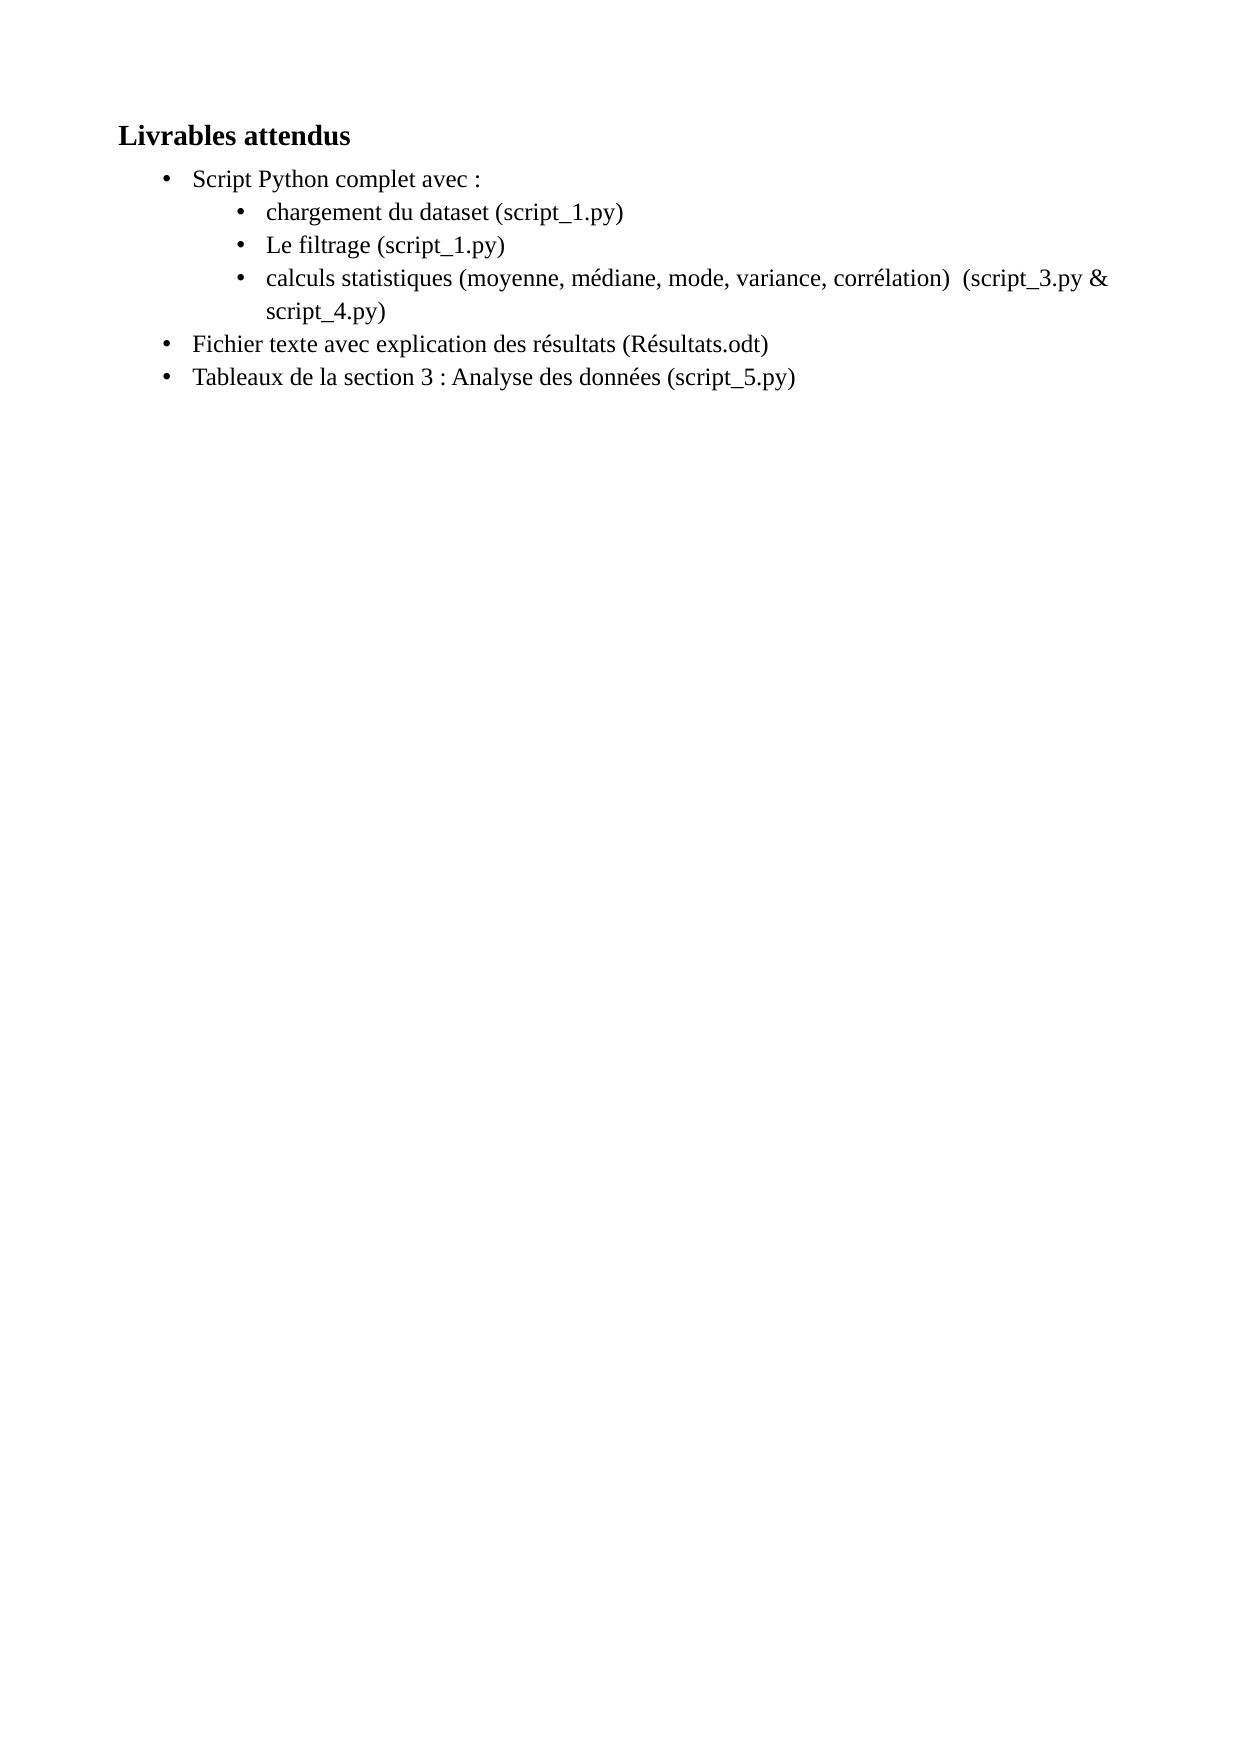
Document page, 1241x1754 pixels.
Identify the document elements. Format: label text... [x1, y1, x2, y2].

list calculs statistiques (moyenne, médiane, mode, variance, corrélation) (script_3.py & script_4.py) [236, 263, 1122, 325]
list Le filtrage (script_1.py) [236, 230, 1122, 259]
subtitle Livrables attendus [118, 118, 1122, 152]
list Script Python complet avec : [162, 164, 1122, 193]
list Tableaux de la section 3 : Analyse des données (script_5.py) [162, 362, 1122, 391]
list Fichier texte avec explication des résultats (Résultats.odt) [162, 329, 1122, 358]
list chargement du dataset (script_1.py) [236, 197, 1122, 226]
